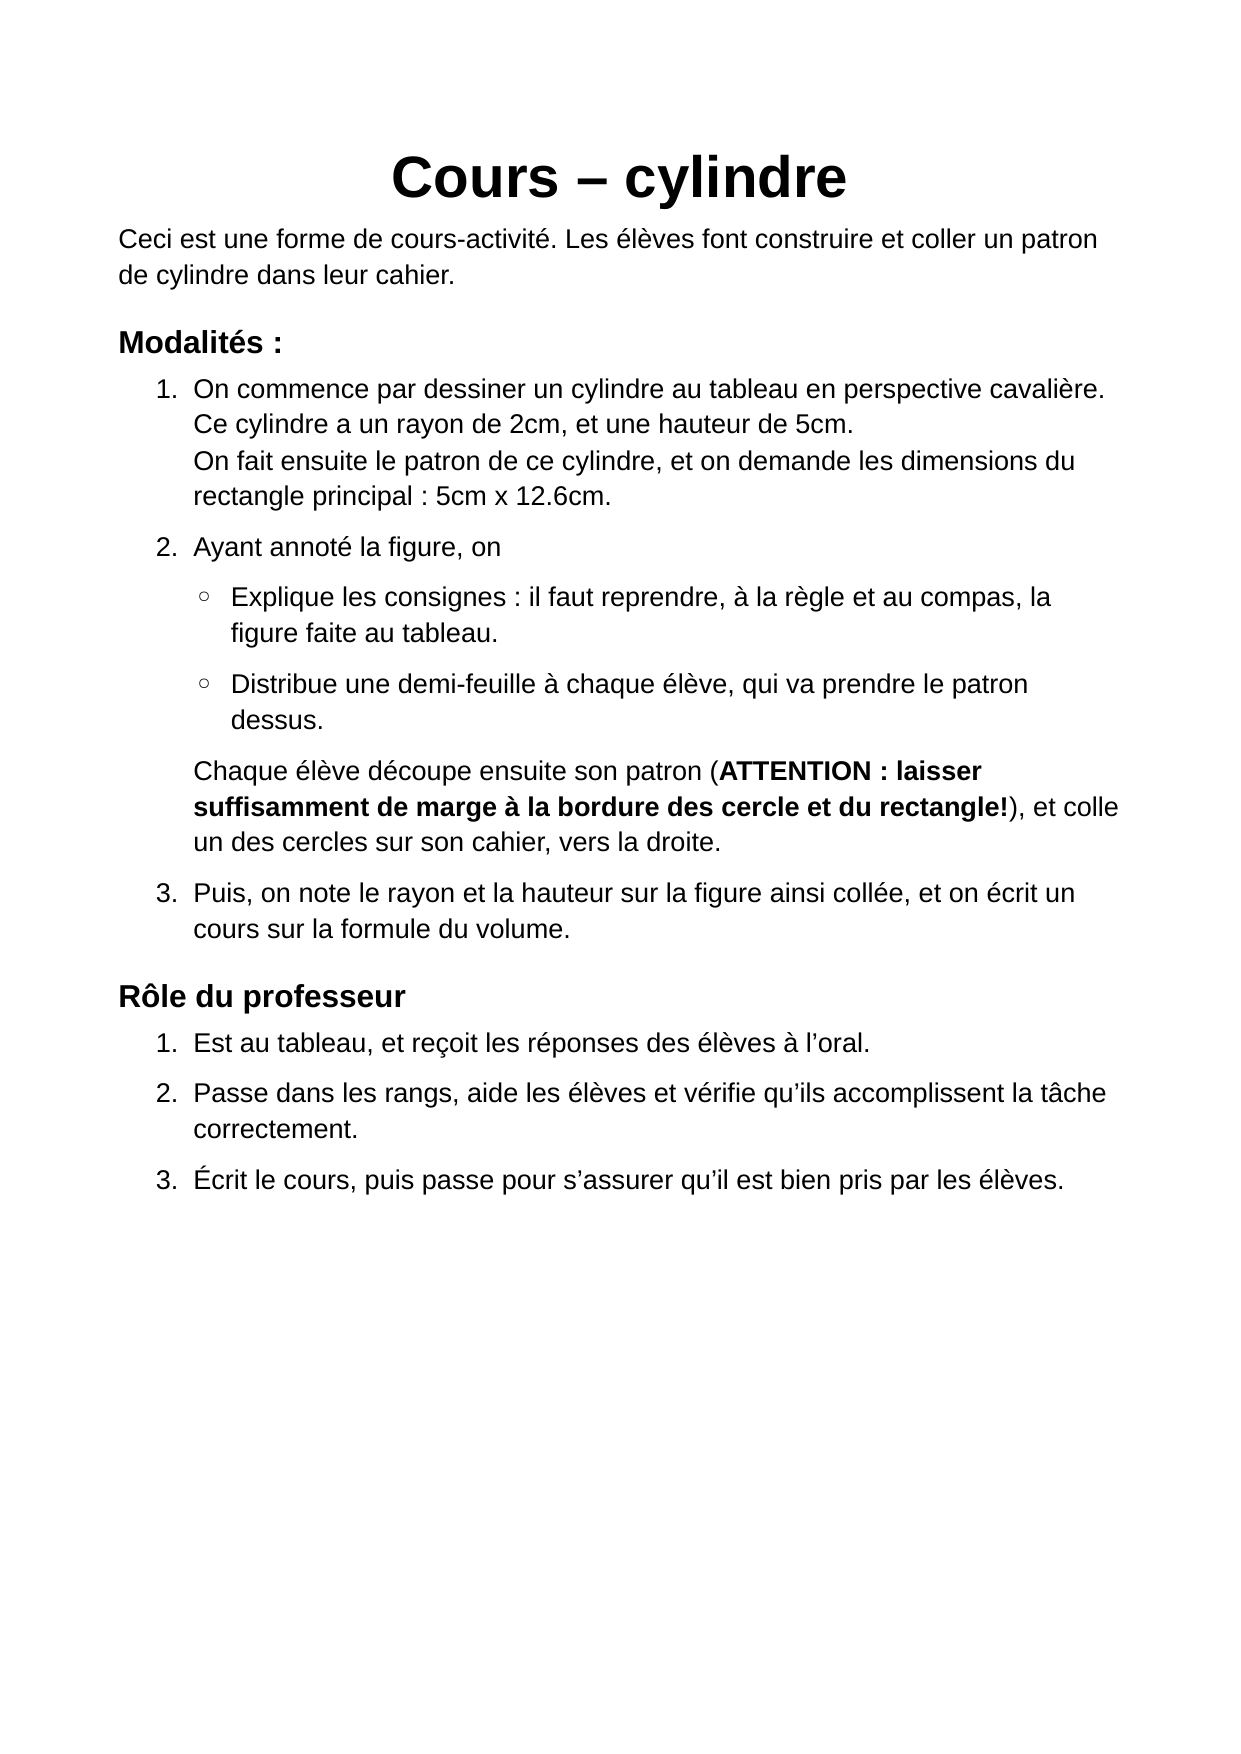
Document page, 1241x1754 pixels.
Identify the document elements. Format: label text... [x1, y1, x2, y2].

list Puis, on note le rayon et la hauteur sur la figure ainsi collée, et on écrit un cours sur la formule du volume. [156, 877, 1122, 944]
list Passe dans les rangs, aide les élèves et vérifie qu’ils accomplissent la tâche correctement. [156, 1077, 1122, 1144]
list Est au tableau, et reçoit les réponses des élèves à l’oral. [156, 1027, 1122, 1058]
list Chaque élève découpe ensuite son patron (ATTENTION : laisser suffisamment de marge à la bordure des cercle et du rectangle!), et colle un des cercles sur son cahier, vers la droite. [156, 754, 1122, 858]
list Écrit le cours, puis passe pour s’assurer qu’il est bien pris par les élèves. [156, 1164, 1122, 1195]
list Distribue une demi-feuille à chaque élève, qui va prendre le patron dessus. [193, 668, 1122, 735]
subtitle Rôle du professeur [118, 978, 1122, 1014]
list Ayant annoté la figure, on [156, 531, 1122, 562]
list On commence par dessiner un cylindre au tableau en perspective cavalière. Ce cylindre a un rayon de 2cm, et une hauteur de 5cm. On fait ensuite le patron de ce cylindre, et on demande les dimensions du rectangle principal : 5cm x 12.6cm. [156, 373, 1122, 512]
list Explique les consignes : il faut reprendre, à la règle et au compas, la figure faite au tableau. [193, 581, 1122, 649]
title Cours – cylindre [118, 143, 1122, 210]
text Ceci est une forme de cours-activité. Les élèves font construire et coller un patron de cylindre dans leur cahier. [118, 223, 1122, 290]
subtitle Modalités : [118, 324, 1122, 360]
